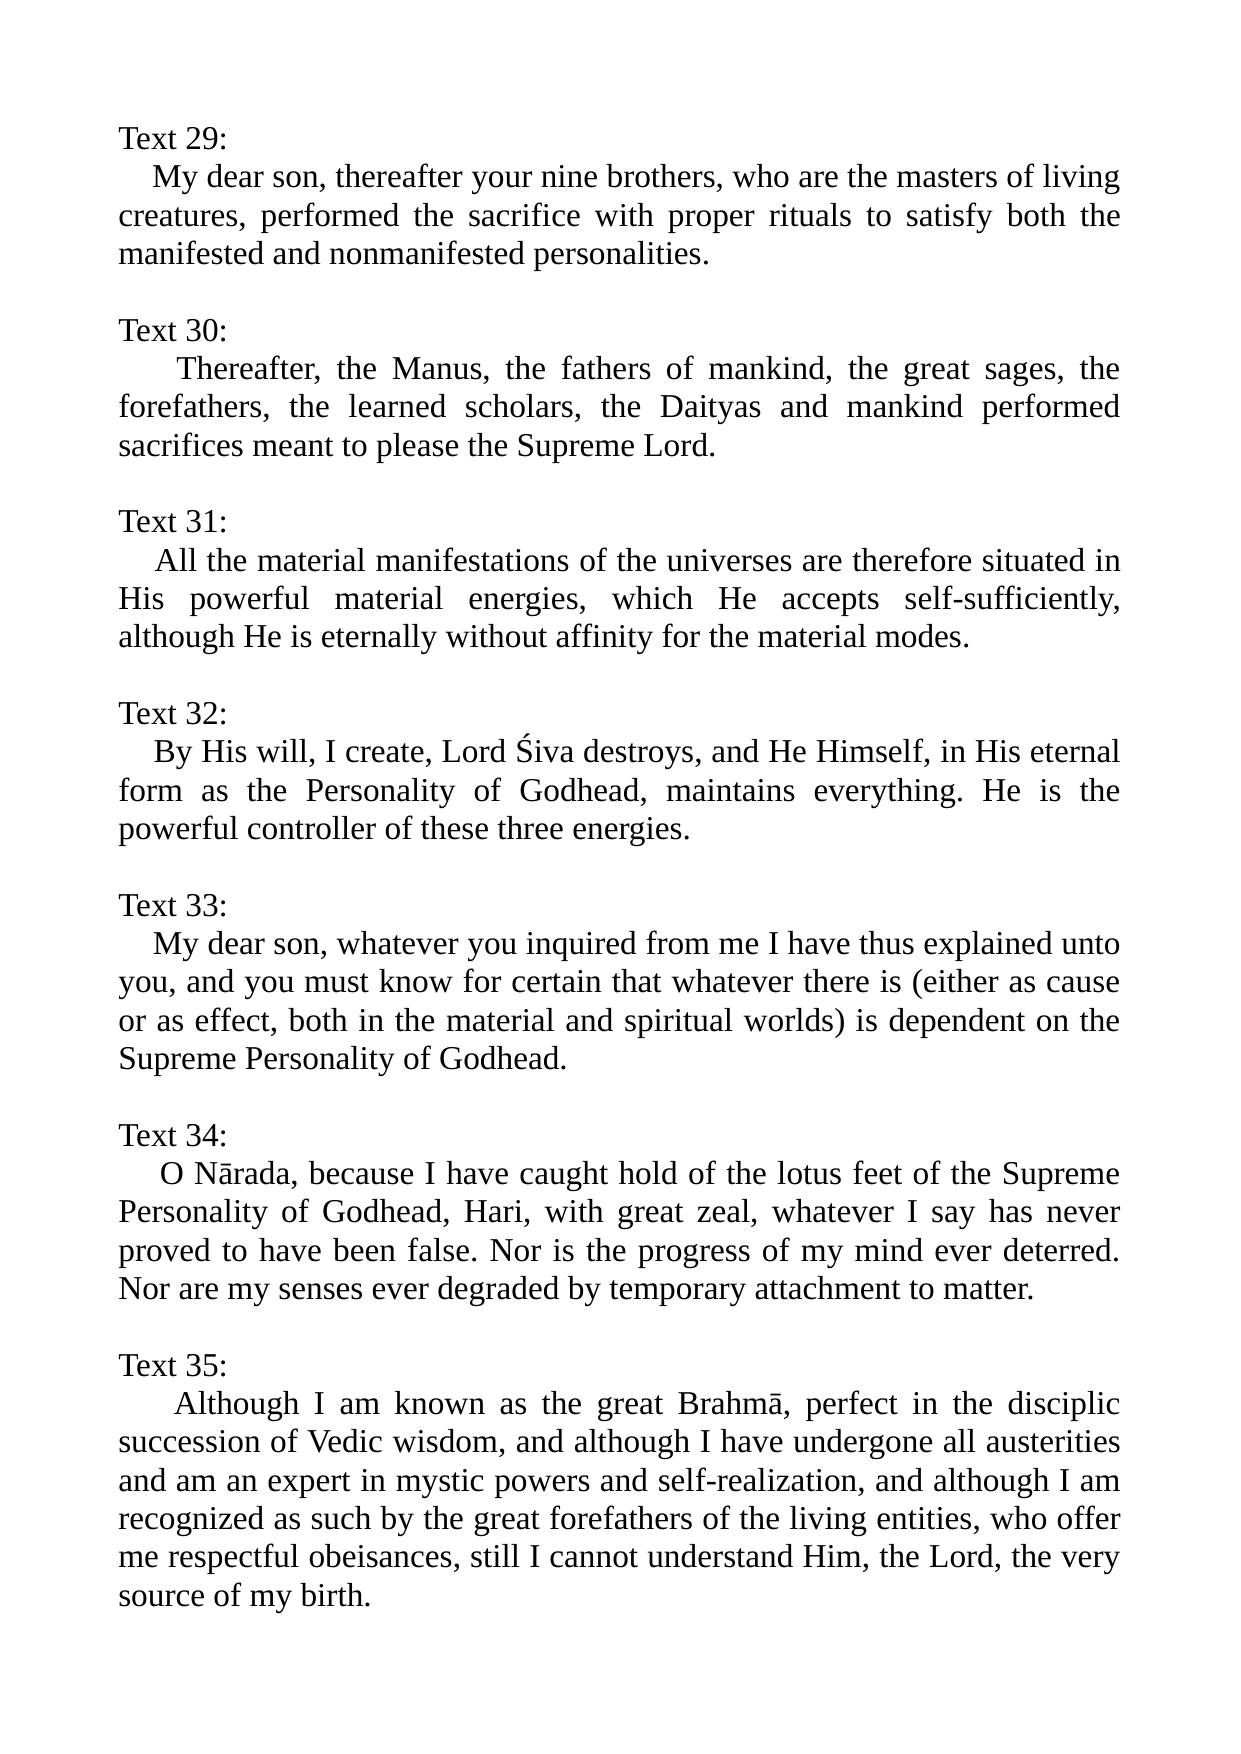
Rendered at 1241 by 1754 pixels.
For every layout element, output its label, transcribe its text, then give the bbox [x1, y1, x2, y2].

text Text 33: [118, 885, 1122, 923]
text Text 31: [118, 501, 1122, 540]
text Text 34: [118, 1115, 1122, 1153]
text Text 29: [118, 118, 1122, 156]
text Although I am known as the great Brahmā, perfect in the disciplic succession of Vedic wisdom, and although I have undergone all austerities and am an expert in mystic powers and self-realization, and although I am recognized as such by the great forefathers of the living entities, who offer me respectful obeisances, still I cannot understand Him, the Lord, the very source of my birth. [118, 1383, 1122, 1613]
text By His will, I create, Lord Śiva destroys, and He Himself, in His eternal form as the Personality of Godhead, maintains everything. He is the powerful controller of these three energies. [118, 731, 1122, 846]
text My dear son, thereafter your nine brothers, who are the masters of living creatures, performed the sacrifice with proper rituals to satisfy both the manifested and nonmanifested personalities. [118, 156, 1122, 271]
text All the material manifestations of the universes are therefore situated in His powerful material energies, which He accepts self-sufficiently, although He is eternally without affinity for the material modes. [118, 540, 1122, 655]
text Text 32: [118, 693, 1122, 731]
text Text 30: [118, 310, 1122, 348]
text My dear son, whatever you inquired from me I have thus explained unto you, and you must know for certain that whatever there is (either as cause or as effect, both in the material and spiritual worlds) is dependent on the Supreme Personality of Godhead. [118, 923, 1122, 1076]
text Text 35: [118, 1345, 1122, 1383]
text O Nārada, because I have caught hold of the lotus feet of the Supreme Personality of Godhead, Hari, with great zeal, whatever I say has never proved to have been false. Nor is the progress of my mind ever deterred. Nor are my senses ever degraded by temporary attachment to matter. [118, 1153, 1122, 1306]
text Thereafter, the Manus, the fathers of mankind, the great sages, the forefathers, the learned scholars, the Daityas and mankind performed sacrifices meant to please the Supreme Lord. [118, 348, 1122, 463]
